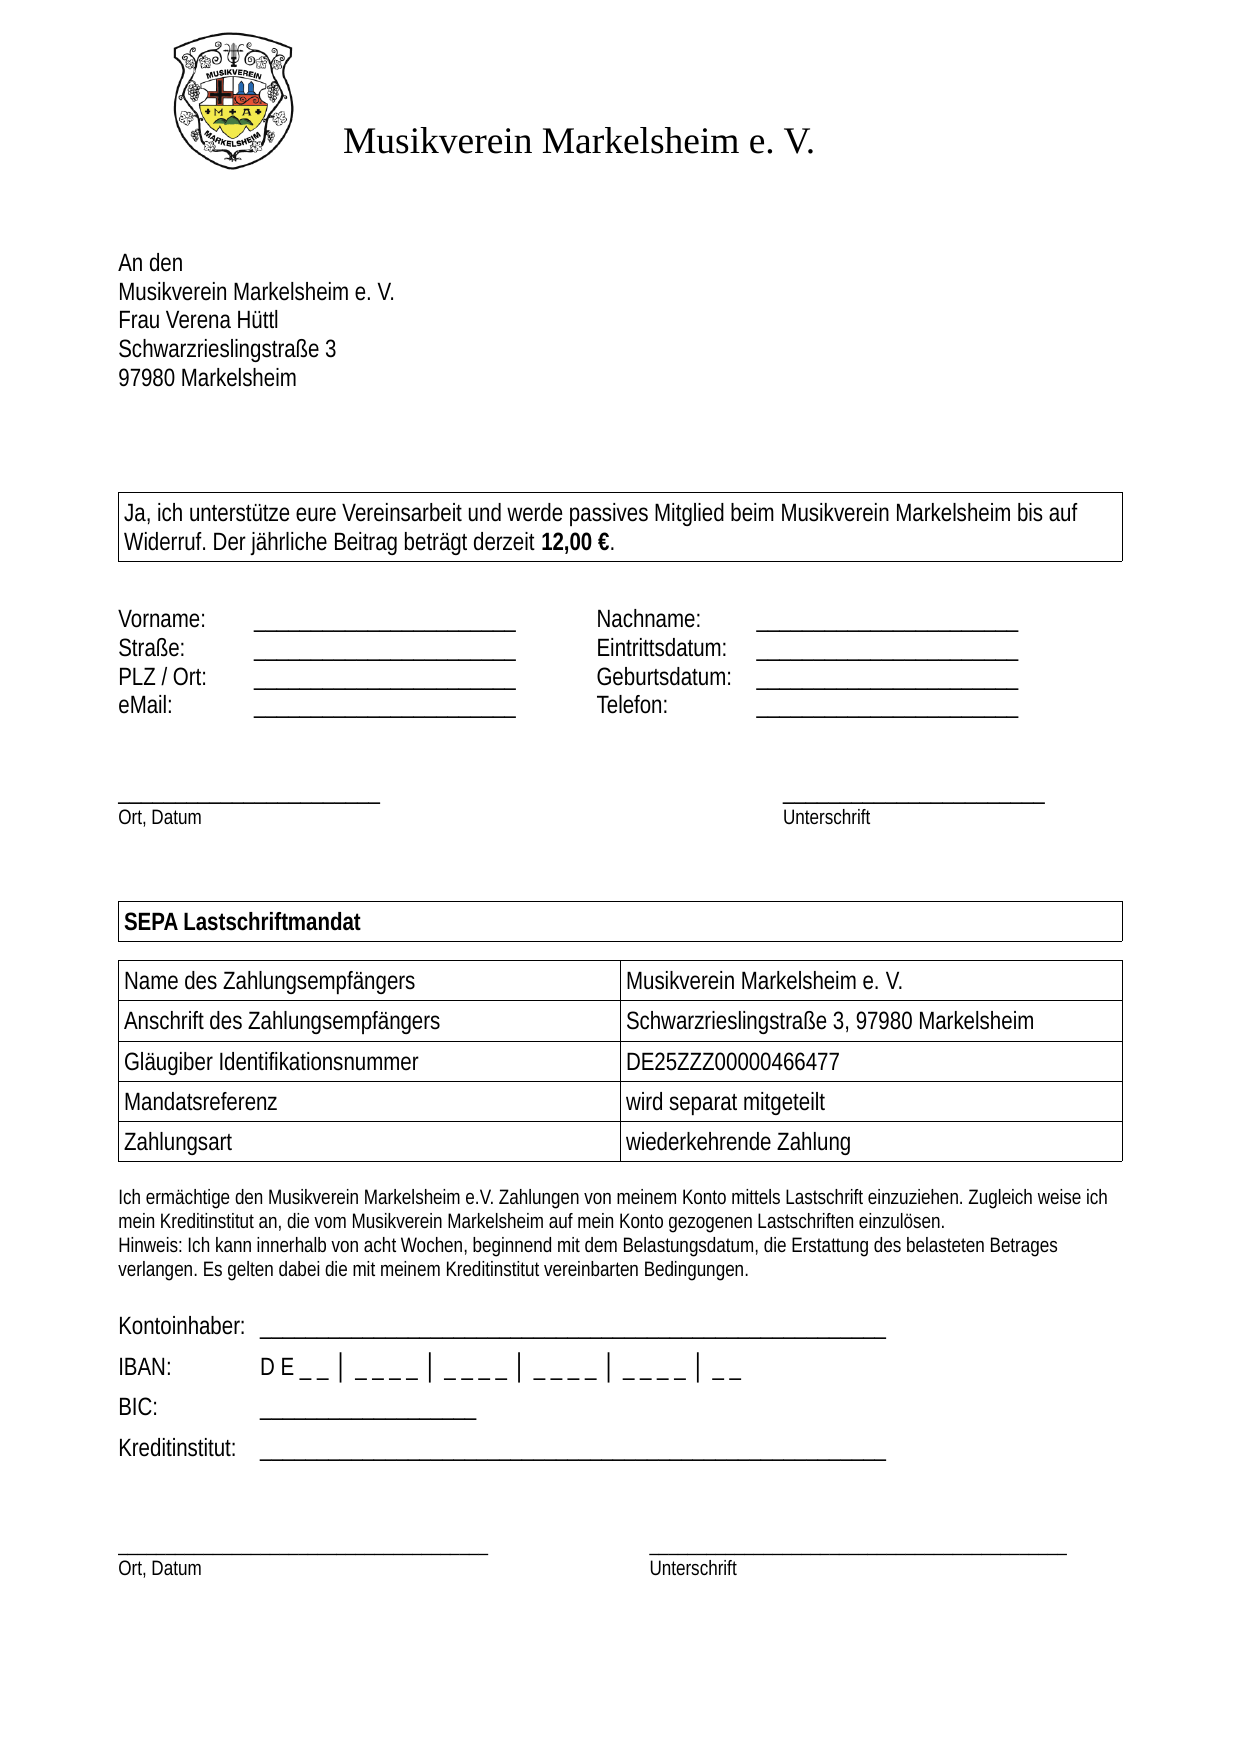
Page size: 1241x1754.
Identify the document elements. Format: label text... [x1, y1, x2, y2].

table_cell Gläugiber Identifikationsnummer [119, 1042, 620, 1081]
text Ort, Datum Unterschrift [118, 1556, 1122, 1579]
text Ich ermächtige den Musikverein Markelsheim e.V. Zahlungen von meinem Konto mittels Lastschrift einzuziehen. Zugleich weise ich mein Kreditinstitut an, die vom Musikverein Markelsheim auf mein Konto gezogenen Lastschriften einzulösen. [118, 1185, 1122, 1233]
text _______________________________________ ____________________________________________ [118, 1532, 1122, 1556]
text Frau Verena Hüttl [118, 305, 1122, 334]
table_header Musikverein Markelsheim e. V. [621, 961, 1122, 1000]
text Vorname: _______________________ Nachname: _______________________ [118, 604, 1122, 633]
text _______________________ _______________________ [118, 776, 1122, 805]
text IBAN: D E _ _ │ _ _ _ _ │ _ _ _ _ │ _ _ _ _ │ _ _ _ _ │ _ _ [519, 1352, 608, 1380]
text An den [118, 248, 1122, 277]
text IBAN: D E _ _ │ _ _ _ _ │ _ _ _ _ │ _ _ _ _ │ _ _ _ _ │ _ _ [430, 1352, 518, 1380]
table_cell Zahlungsart [119, 1122, 620, 1161]
picture [170, 31, 295, 171]
text Straße: _______________________ Eintrittsdatum: _______________________ [118, 633, 1122, 662]
table_cell Mandatsreferenz [119, 1082, 620, 1121]
table_header Ja, ich unterstütze eure Vereinsarbeit und werde passives Mitglied beim Musikverein Markelsheim bis auf Widerruf. Der jährliche Beitrag beträgt derzeit 12,00 €. [119, 493, 1122, 561]
table_cell wird separat mitgeteilt [621, 1082, 1122, 1121]
text PLZ / Ort: _______________________ Geburtsdatum: _______________________ [118, 662, 1122, 690]
text Hinweis: Ich kann innerhalb von acht Wochen, beginnend mit dem Belastungsdatum, die Erstattung des belasteten Betrages verlangen. Es gelten dabei die mit meinem Kreditinstitut vereinbarten Bedingungen. [118, 1233, 1122, 1281]
text BIC: ___________________ [118, 1392, 1122, 1421]
text Schwarzrieslingstraße 3 [118, 334, 1122, 363]
text Kreditinstitut: _______________________________________________________ [118, 1433, 1122, 1461]
table_cell wiederkehrende Zahlung [621, 1122, 1122, 1161]
text IBAN: D E _ _ │ _ _ _ _ │ _ _ _ _ │ _ _ _ _ │ _ _ _ _ │ _ _ [609, 1352, 697, 1380]
table_cell DE25ZZZ00000466477 [621, 1042, 1122, 1081]
text Ort, Datum Unterschrift [118, 805, 1122, 829]
text eMail: _______________________ Telefon: _______________________ [118, 690, 1122, 719]
table_header SEPA Lastschriftmandat [119, 902, 1122, 941]
table_cell Anschrift des Zahlungsempfängers [119, 1001, 620, 1041]
text IBAN: D E _ _ │ _ _ _ _ │ _ _ _ _ │ _ _ _ _ │ _ _ _ _ │ _ _ [341, 1352, 429, 1380]
table_header Name des Zahlungsempfängers [119, 961, 620, 1000]
text IBAN: D E _ _ │ _ _ _ _ │ _ _ _ _ │ _ _ _ _ │ _ _ _ _ │ _ _ [698, 1352, 1122, 1380]
text Musikverein Markelsheim e. V. [118, 277, 1122, 305]
text IBAN: D E _ _ │ _ _ _ _ │ _ _ _ _ │ _ _ _ _ │ _ _ _ _ │ _ _ [118, 1352, 340, 1380]
table_cell Schwarzrieslingstraße 3, 97980 Markelsheim [621, 1001, 1122, 1041]
text 97980 Markelsheim [118, 363, 1122, 391]
text Kontoinhaber: _______________________________________________________ [118, 1311, 1122, 1340]
